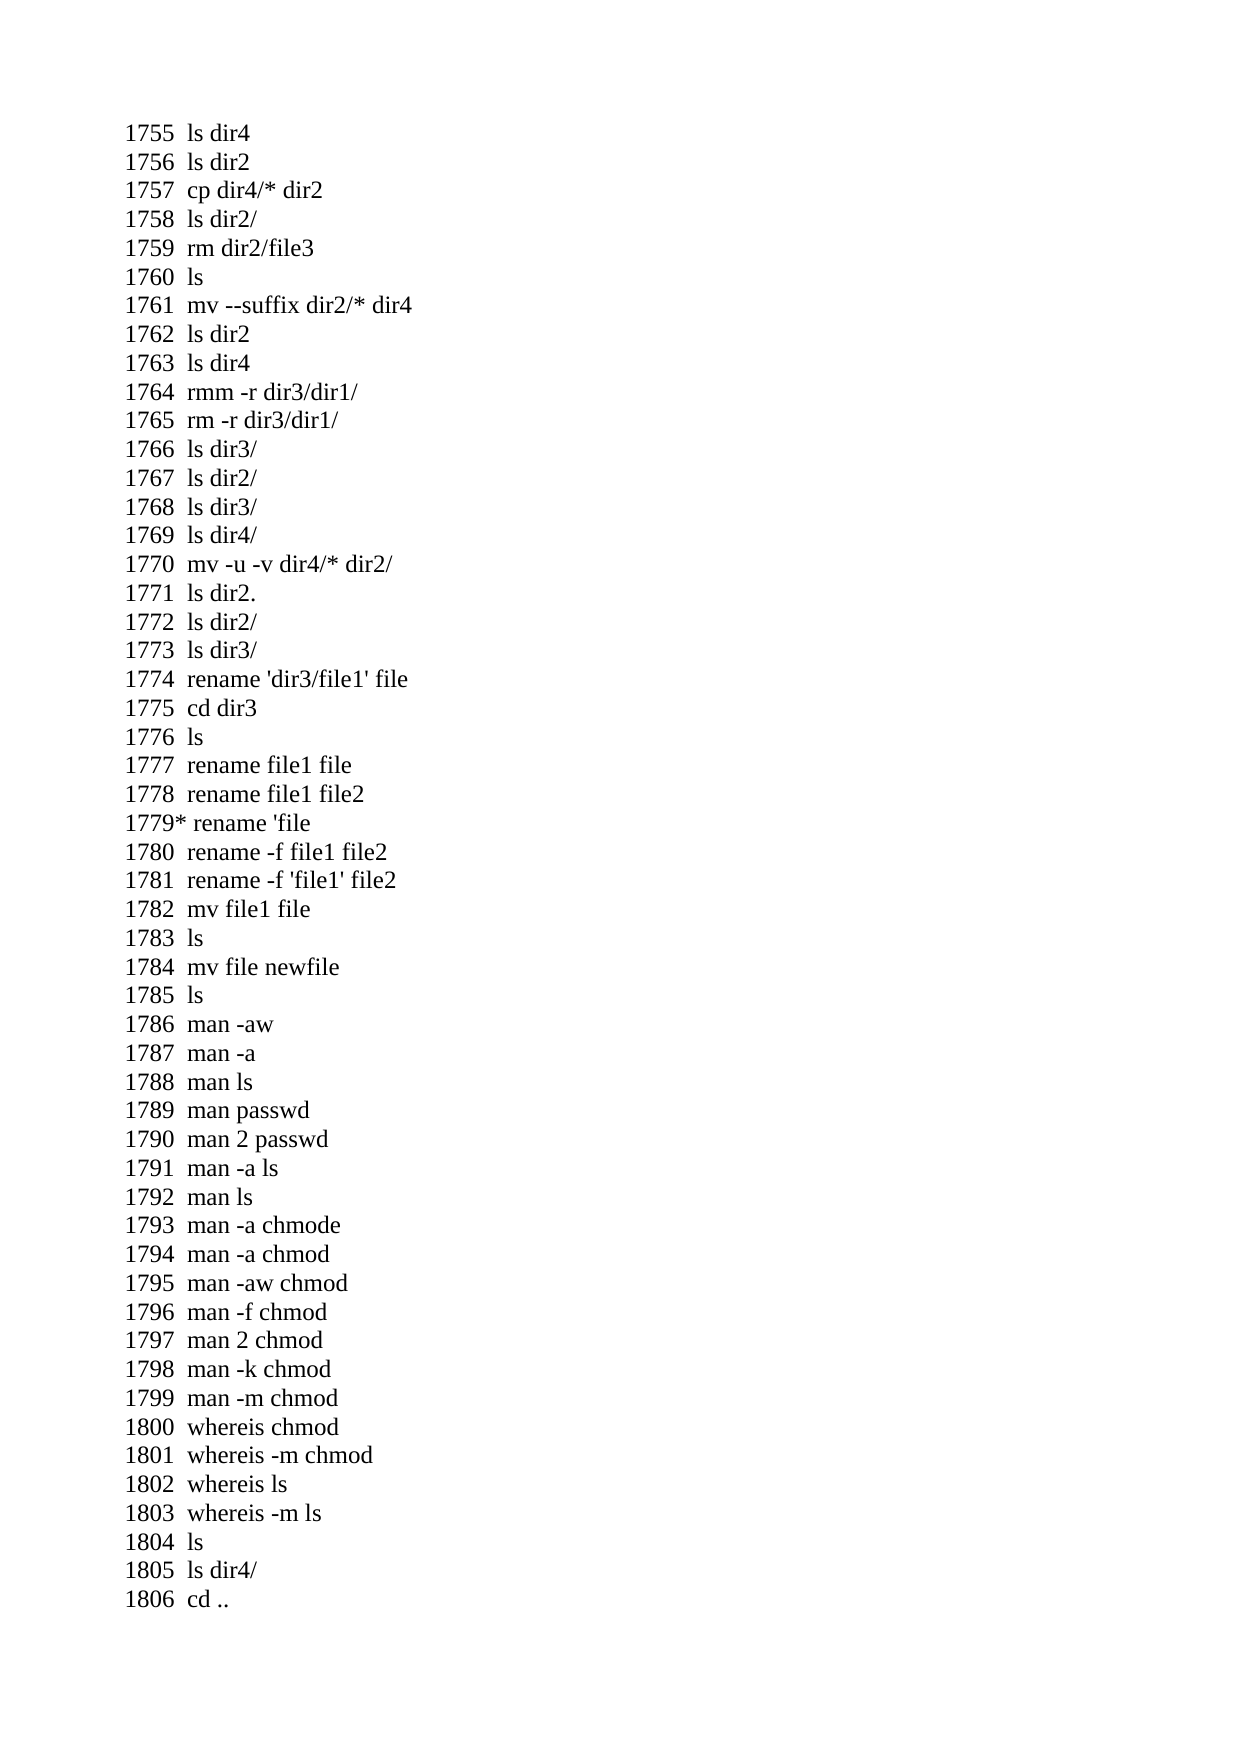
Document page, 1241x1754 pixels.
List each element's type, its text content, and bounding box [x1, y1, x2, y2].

text 1776 ls [118, 722, 1122, 751]
text 1794 man -a chmod [118, 1239, 1122, 1268]
text 1765 rm -r dir3/dir1/ [118, 406, 1122, 434]
text 1789 man passwd [118, 1096, 1122, 1124]
text 1767 ls dir2/ [118, 463, 1122, 492]
text 1779* rename 'file [118, 808, 1122, 837]
text 1772 ls dir2/ [118, 607, 1122, 636]
text 1783 ls [118, 923, 1122, 952]
text 1756 ls dir2 [118, 147, 1122, 176]
text 1786 man -aw [118, 1009, 1122, 1038]
text 1801 whereis -m chmod [118, 1441, 1122, 1469]
text 1800 whereis chmod [118, 1412, 1122, 1441]
text 1790 man 2 passwd [118, 1124, 1122, 1153]
text 1795 man -aw chmod [118, 1268, 1122, 1297]
text 1770 mv -u -v dir4/* dir2/ [118, 549, 1122, 578]
text 1796 man -f chmod [118, 1297, 1122, 1326]
text 1780 rename -f file1 file2 [118, 837, 1122, 866]
text 1761 mv --suffix dir2/* dir4 [118, 291, 1122, 319]
text 1781 rename -f 'file1' file2 [118, 866, 1122, 894]
text 1782 mv file1 file [118, 894, 1122, 923]
text 1778 rename file1 file2 [118, 779, 1122, 808]
text 1771 ls dir2. [118, 578, 1122, 607]
text 1784 mv file newfile [118, 952, 1122, 981]
text 1766 ls dir3/ [118, 434, 1122, 463]
text 1806 cd .. [118, 1584, 1122, 1613]
text 1804 ls [118, 1527, 1122, 1556]
text 1763 ls dir4 [118, 348, 1122, 377]
text 1805 ls dir4/ [118, 1556, 1122, 1584]
text 1755 ls dir4 [118, 118, 1122, 147]
text 1785 ls [118, 981, 1122, 1009]
text 1793 man -a chmode [118, 1211, 1122, 1239]
text 1769 ls dir4/ [118, 521, 1122, 549]
text 1787 man -a [118, 1038, 1122, 1067]
text 1758 ls dir2/ [118, 204, 1122, 233]
text 1762 ls dir2 [118, 319, 1122, 348]
text 1759 rm dir2/file3 [118, 233, 1122, 262]
text 1775 cd dir3 [118, 693, 1122, 722]
text 1757 cp dir4/* dir2 [118, 176, 1122, 204]
text 1764 rmm -r dir3/dir1/ [118, 377, 1122, 406]
text 1792 man ls [118, 1182, 1122, 1211]
text 1768 ls dir3/ [118, 492, 1122, 521]
text 1791 man -a ls [118, 1153, 1122, 1182]
text 1760 ls [118, 262, 1122, 291]
text 1799 man -m chmod [118, 1383, 1122, 1412]
text 1773 ls dir3/ [118, 636, 1122, 664]
text 1803 whereis -m ls [118, 1498, 1122, 1527]
text 1788 man ls [118, 1067, 1122, 1096]
text 1797 man 2 chmod [118, 1326, 1122, 1354]
text 1777 rename file1 file [118, 751, 1122, 779]
text 1774 rename 'dir3/file1' file [118, 664, 1122, 693]
text 1802 whereis ls [118, 1469, 1122, 1498]
text 1798 man -k chmod [118, 1354, 1122, 1383]
